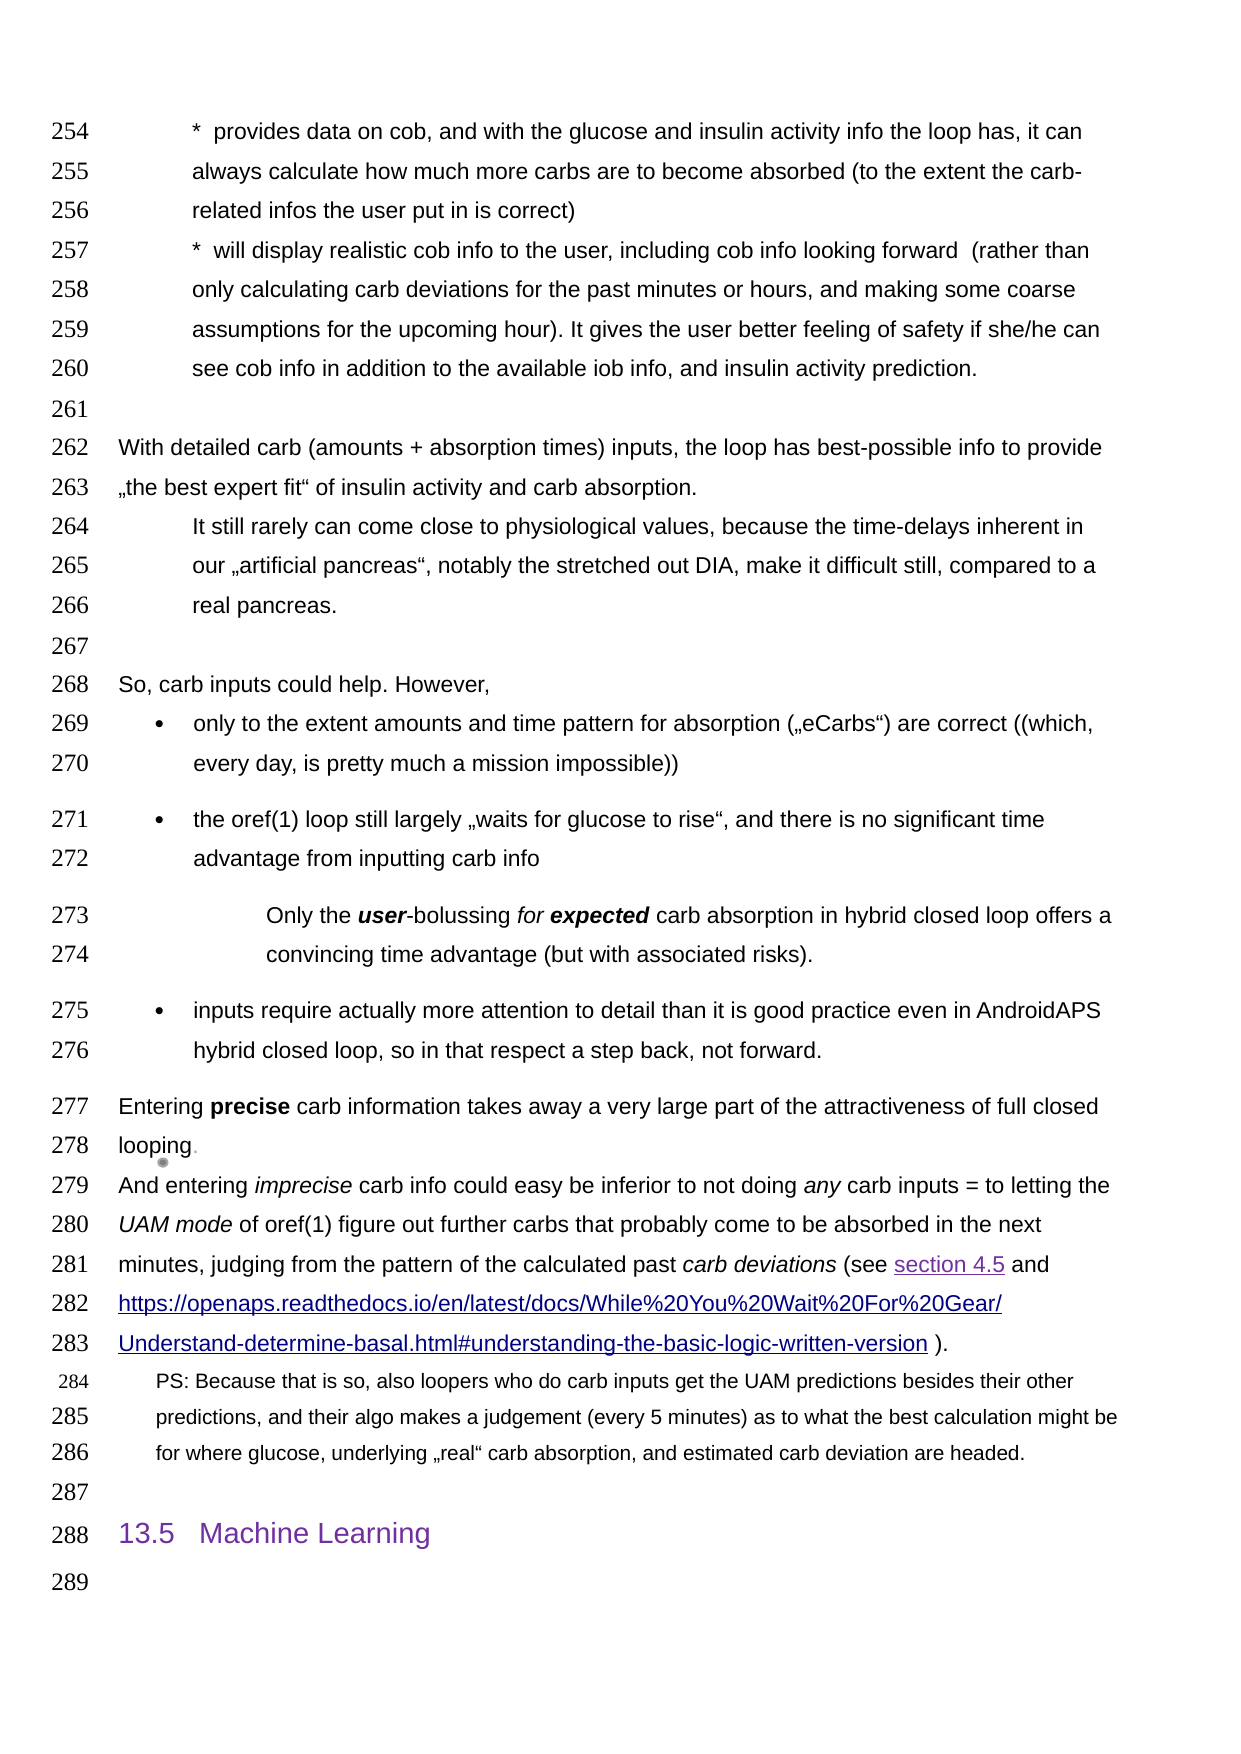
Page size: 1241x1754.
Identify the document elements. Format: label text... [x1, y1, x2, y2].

text PS: Because that is so, also loopers who do carb inputs get the UAM predictions besides their other predictions, and their algo makes a judgement (every 5 minutes) as to what the best calculation might be for where glucose, underlying „real“ carb absorption, and estimated carb deviation are headed. [156, 1369, 1122, 1465]
text Entering precise carb information takes away a very large part of the attractiveness of full closed looping. [118, 1093, 1122, 1159]
text * provides data on cob, and with the glucose and insulin activity info the loop has, it can always calculate how much more carbs are to become absorbed (to the extent the carb-related infos the user put in is correct) [192, 118, 1122, 223]
text * will display realistic cob info to the user, including cob info looking forward (rather than only calculating carb deviations for the past minutes or hours, and making some coarse assumptions for the upcoming hour). It gives the user better feeling of safety if she/he can see cob info in addition to the available iob info, and insulin activity prediction. [192, 237, 1122, 381]
text It still rarely can come close to physiological values, because the time-delays inherent in our „artificial pancreas“, notably the stretched out DIA, make it difficult still, compared to a real pancreas. [192, 513, 1122, 618]
list the oref(1) loop still largely „waits for glucose to rise“, and there is no significant time advantage from inputting carb info [156, 806, 1122, 872]
text So, carb inputs could help. However, [118, 671, 1122, 697]
text With detailed carb (amounts + absorption times) inputs, the loop has best-possible info to provide „the best expert fit“ of insulin activity and carb absorption. [118, 434, 1122, 500]
list only to the extent amounts and time pattern for absorption („eCarbs“) are correct ((which, every day, is pretty much a mission impossible)) [156, 710, 1122, 776]
list inputs require actually more attention to detail than it is good practice even in AndroidAPS hybrid closed loop, so in that respect a step back, not forward. [156, 997, 1122, 1063]
list Only the user-bolussing for expected carb absorption in hybrid closed loop offers a convincing time advantage (but with associated risks). [266, 902, 1122, 967]
text And entering imprecise carb info could easy be inferior to not doing any carb inputs = to letting the UAM mode of oref(1) figure out further carbs that probably come to be absorbed in the next minutes, judging from the pattern of the calculated past carb deviations (see section 4.5 and https://openaps.readthedocs.io/en/latest/docs/While%20You%20Wait%20For%20Gear/Understand-determine-basal.html#understanding-the-basic-logic-written-version ). [118, 1172, 1122, 1356]
text 13.5 Machine Learning [118, 1516, 1122, 1550]
